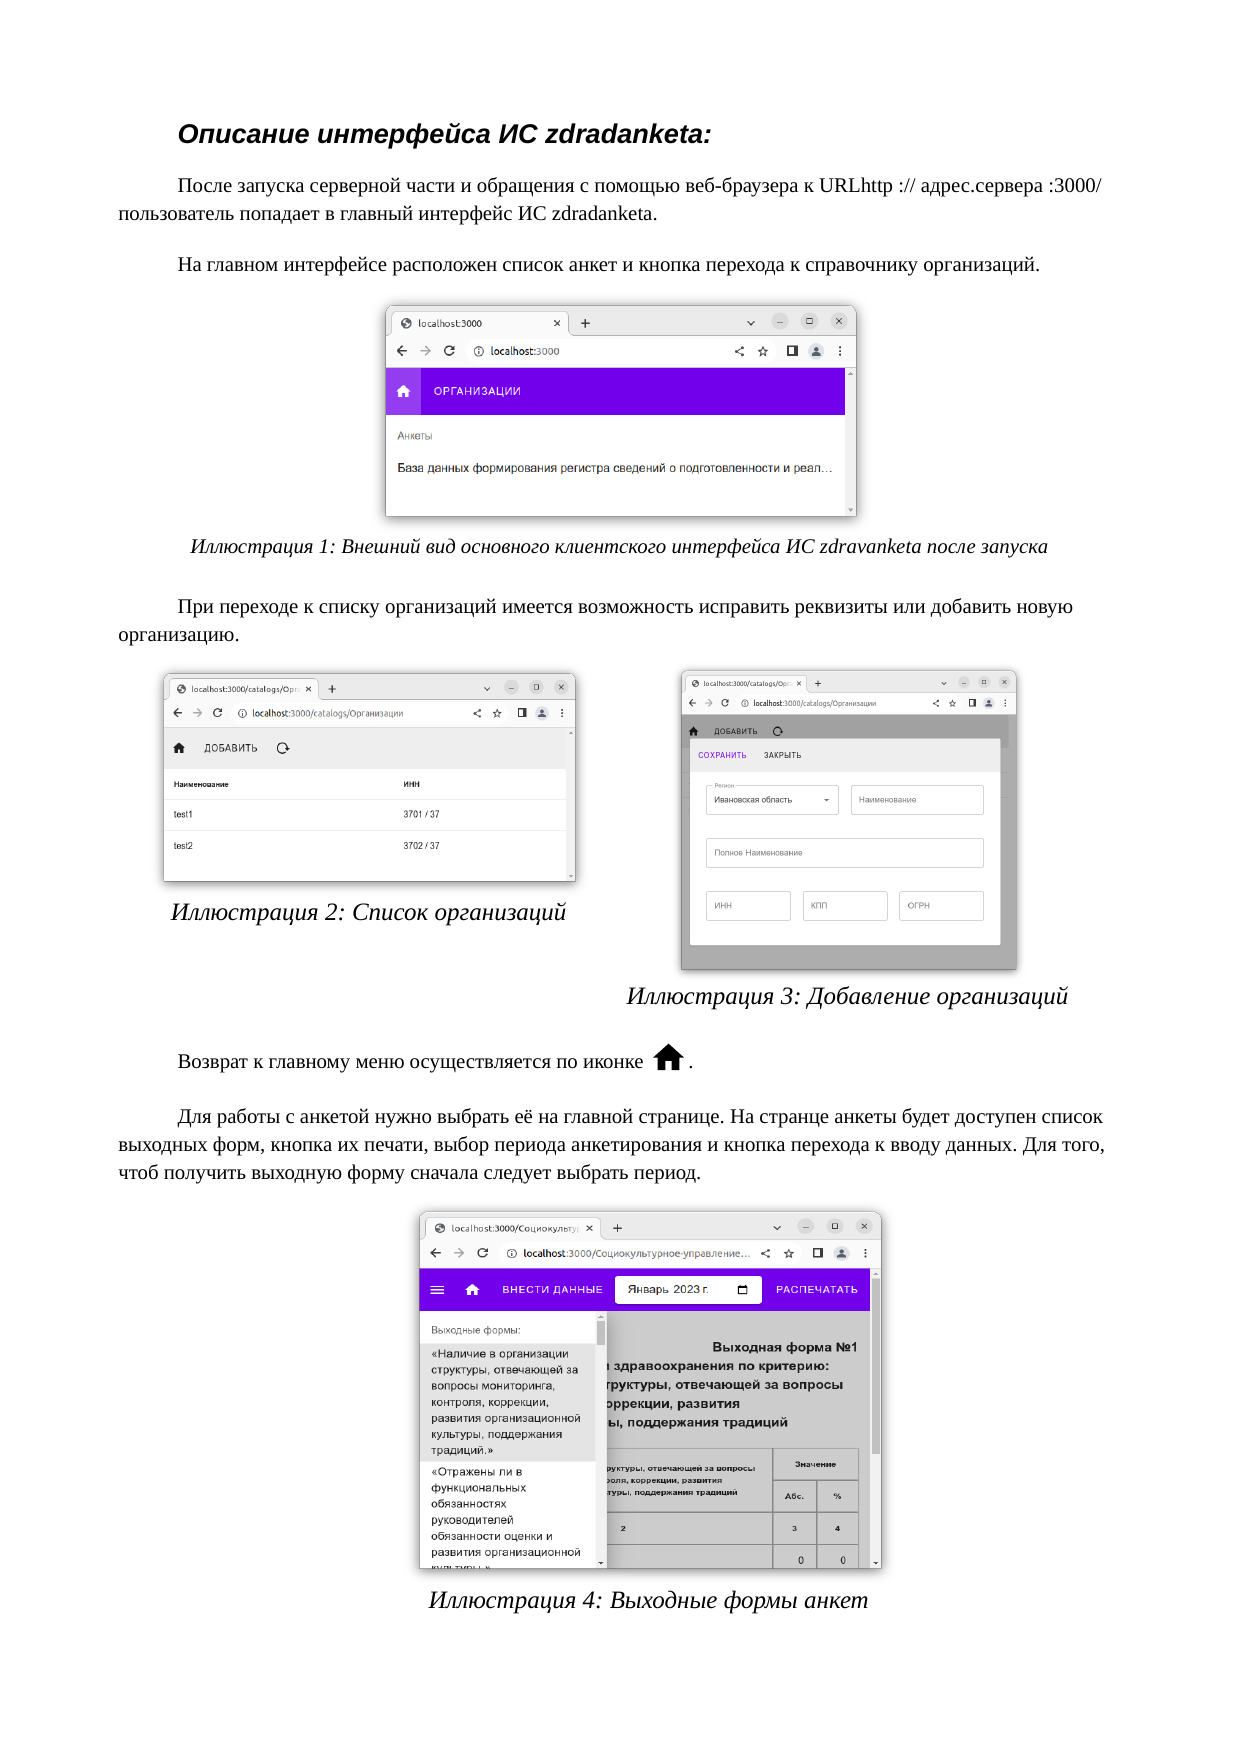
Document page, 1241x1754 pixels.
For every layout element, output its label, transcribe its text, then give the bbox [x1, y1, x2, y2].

text Возврат к главному меню осуществляется по иконке . [118, 1038, 1122, 1077]
picture [403, 1199, 897, 1585]
text После запуска серверной части и обращения с помощью веб-браузера к URLhttp :// адрес.сервера :3000/ пользователь попадает в главный интерфейс ИС zdradanketa. [118, 173, 1122, 225]
text Иллюстрация 2: Список организаций [141, 662, 598, 926]
text Иллюстрация 1: Внешний вид основного клиентского интерфейса ИС zdravanketa после запуска [118, 292, 1122, 558]
picture [369, 292, 872, 534]
subtitle Описание интерфейса ИС zdradanketa: [118, 118, 1122, 149]
text Иллюстрация 3: Добавление организаций [598, 662, 1099, 1010]
text На главном интерфейсе расположен список анкет и кнопка перехода к справочнику организаций. [118, 252, 1122, 276]
text [118, 279, 1122, 292]
text Иллюстрация 4: Выходные формы анкет [366, 1200, 933, 1613]
text Для работы с анкетой нужно выбрать её на главной странице. На странце анкеты будет доступен список выходных форм, кнопка их печати, выбор периода анкетирования и кнопка перехода к вводу данных. Для того, чтоб получить выходную форму сначала следует выбрать период. [118, 1104, 1122, 1184]
text При переходе к списку организаций имеется возможность исправить реквизиты или добавить новую организацию. [118, 558, 1122, 646]
picture [150, 662, 589, 897]
picture [670, 662, 1027, 982]
